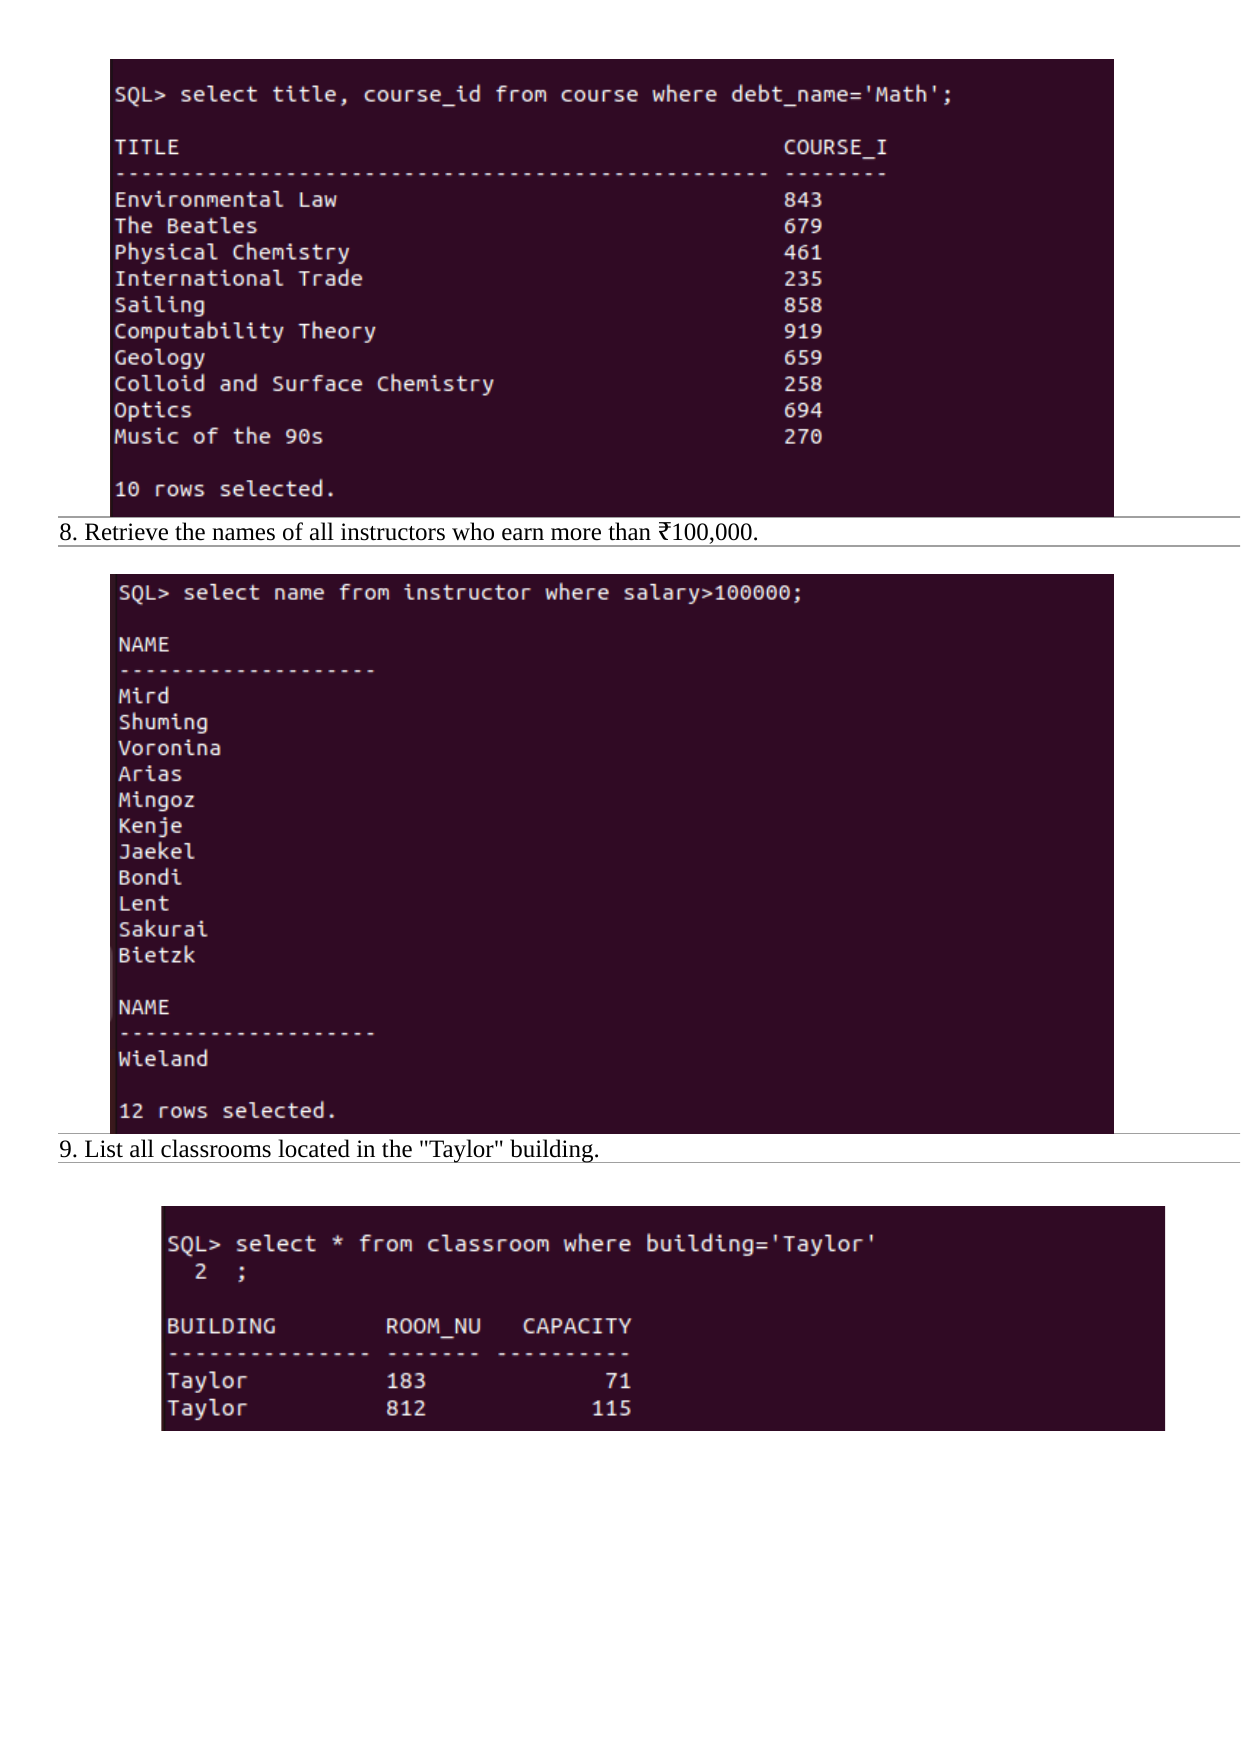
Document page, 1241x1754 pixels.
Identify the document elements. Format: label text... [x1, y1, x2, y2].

text 8. Retrieve the names of all instructors who earn more than ₹100,000. [59, 518, 1165, 545]
text 9. List all classrooms located in the "Taylor" building. [59, 1134, 1165, 1162]
